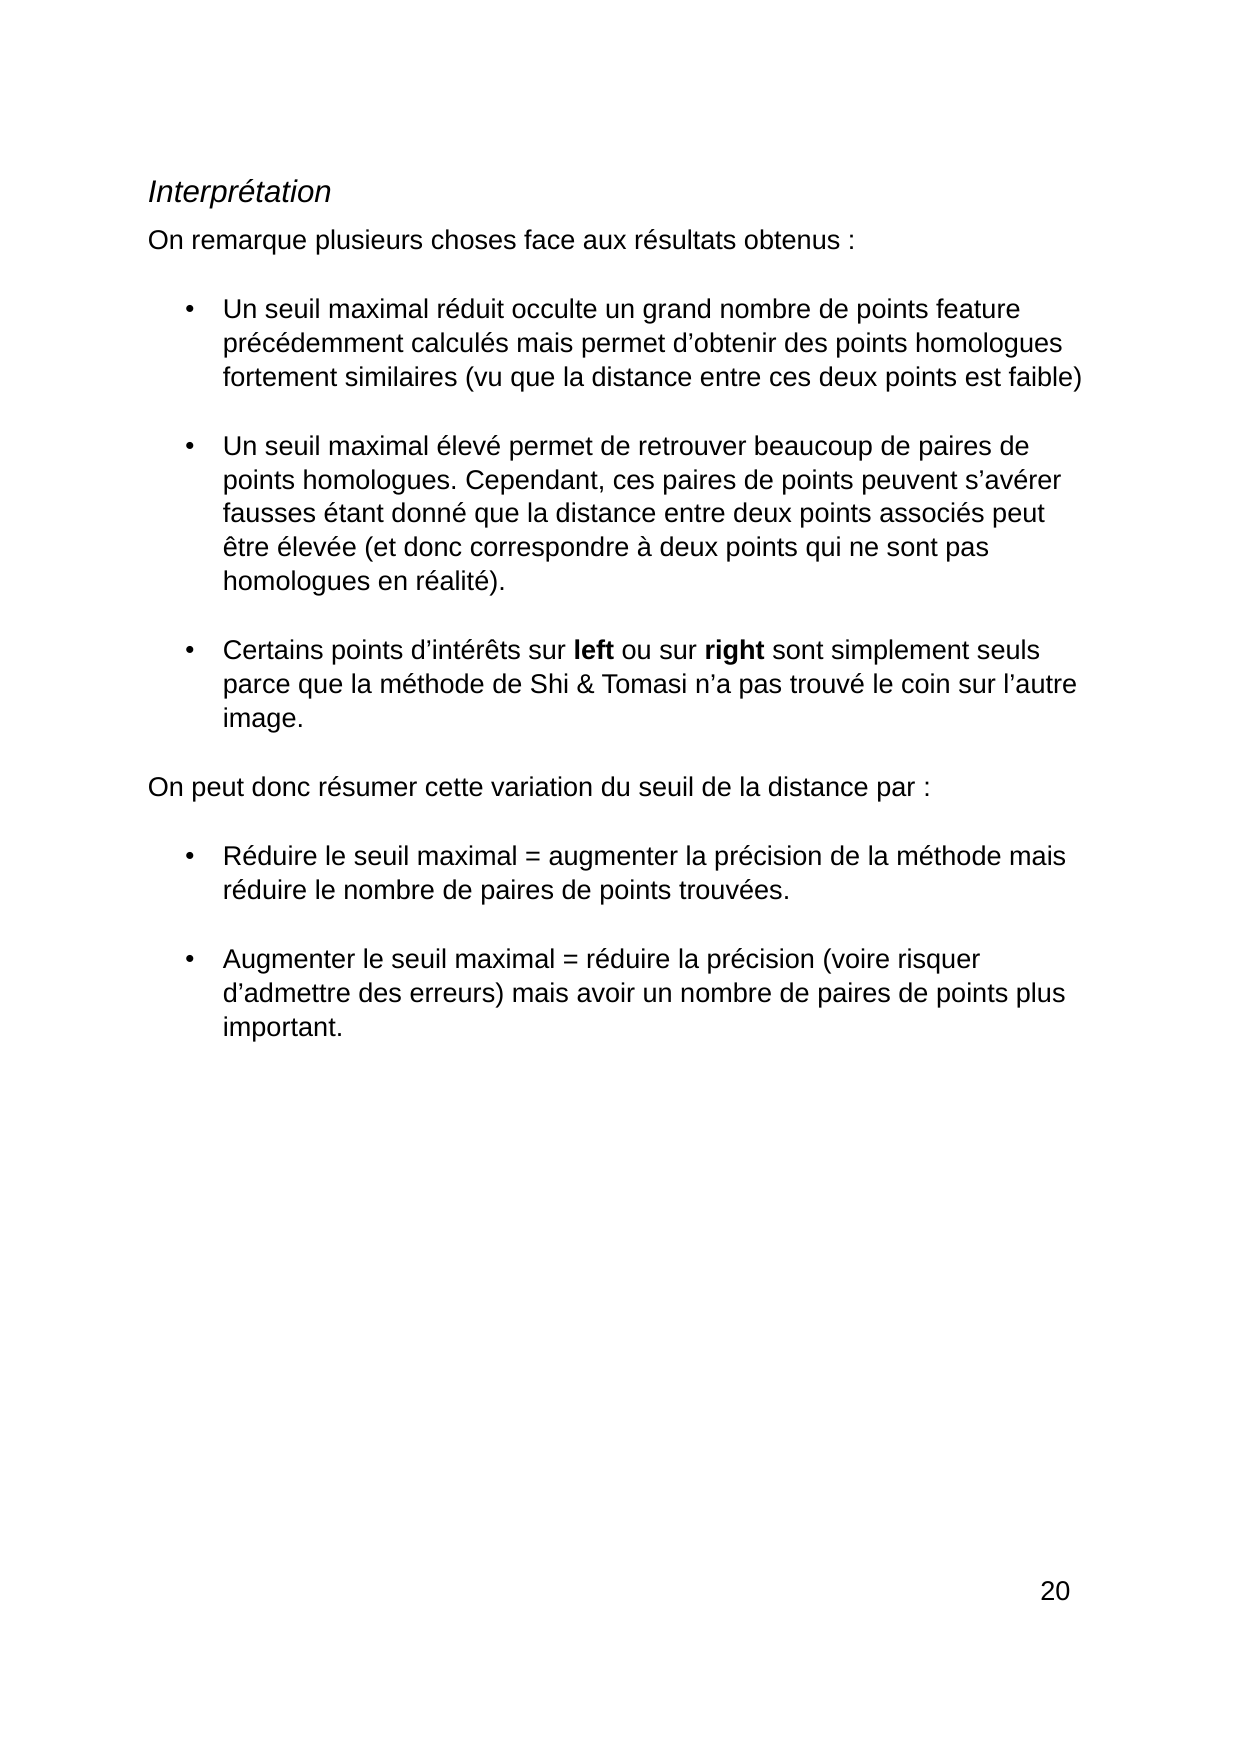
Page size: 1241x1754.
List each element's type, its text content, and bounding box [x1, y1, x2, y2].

list Un seuil maximal réduit occulte un grand nombre de points feature précédemment calculés mais permet d’obtenir des points homologues fortement similaires (vu que la distance entre ces deux points est faible) [185, 293, 1093, 392]
list Certains points d’intérêts sur left ou sur right sont simplement seuls parce que la méthode de Shi & Tomasi n’a pas trouvé le coin sur l’autre image. [185, 634, 1093, 733]
text On remarque plusieurs choses face aux résultats obtenus : [148, 224, 1093, 255]
text On peut donc résumer cette variation du seuil de la distance par : [148, 771, 1093, 802]
list Réduire le seuil maximal = augmenter la précision de la méthode mais réduire le nombre de paires de points trouvées. [185, 840, 1093, 905]
list Augmenter le seuil maximal = réduire la précision (voire risquer d’admettre des erreurs) mais avoir un nombre de paires de points plus important. [185, 943, 1093, 1042]
list Un seuil maximal élevé permet de retrouver beaucoup de paires de points homologues. Cependant, ces paires de points peuvent s’avérer fausses étant donné que la distance entre deux points associés peut être élevée (et donc correspondre à deux points qui ne sont pas homologues en réalité). [185, 430, 1093, 596]
text Interprétation [148, 173, 1093, 208]
